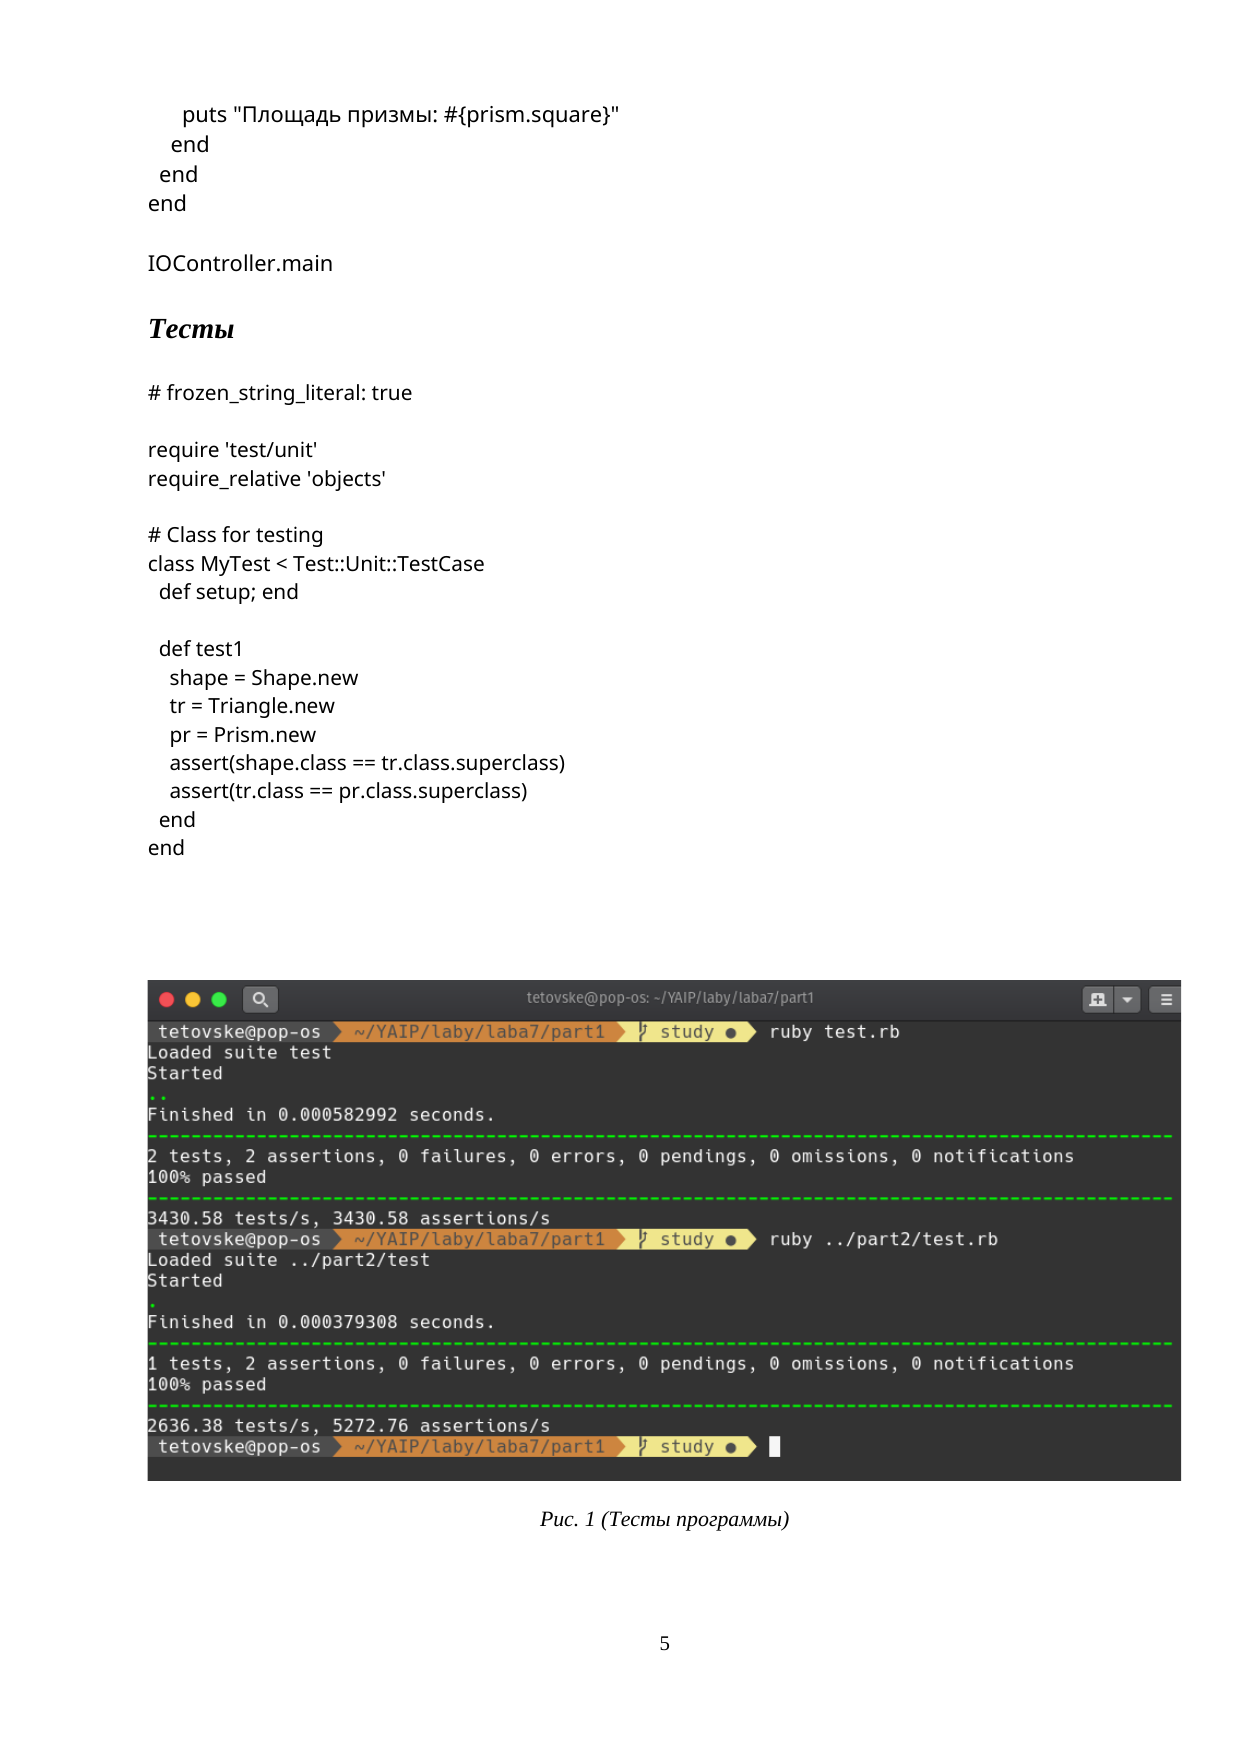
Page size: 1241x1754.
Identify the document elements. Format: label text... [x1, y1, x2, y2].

text end [148, 833, 1181, 862]
text end [148, 159, 1181, 188]
text # frozen_string_literal: true [148, 378, 1181, 407]
text class MyTest < Test::Unit::TestCase [148, 549, 1181, 577]
text puts "Площадь призмы: #{prism.square}" [148, 99, 1181, 129]
text require 'test/unit' [148, 435, 1181, 464]
text tr = Triangle.new [148, 691, 1181, 720]
text def setup; end [148, 577, 1181, 606]
text pr = Prism.new [148, 720, 1181, 748]
picture [147, 980, 1182, 1481]
text assert(tr.class == pr.class.superclass) [148, 777, 1181, 805]
text Тесты [148, 311, 1181, 345]
text end [148, 129, 1181, 159]
text IOController.main [148, 248, 1181, 278]
text # Class for testing [148, 521, 1181, 549]
text require_relative 'objects' [148, 464, 1181, 492]
text shape = Shape.new [148, 663, 1181, 691]
text end [148, 188, 1181, 218]
text def test1 [148, 634, 1181, 663]
text Рис. 1 (Тесты программы) [148, 1506, 1181, 1531]
text assert(shape.class == tr.class.superclass) [148, 748, 1181, 777]
text end [148, 805, 1181, 833]
